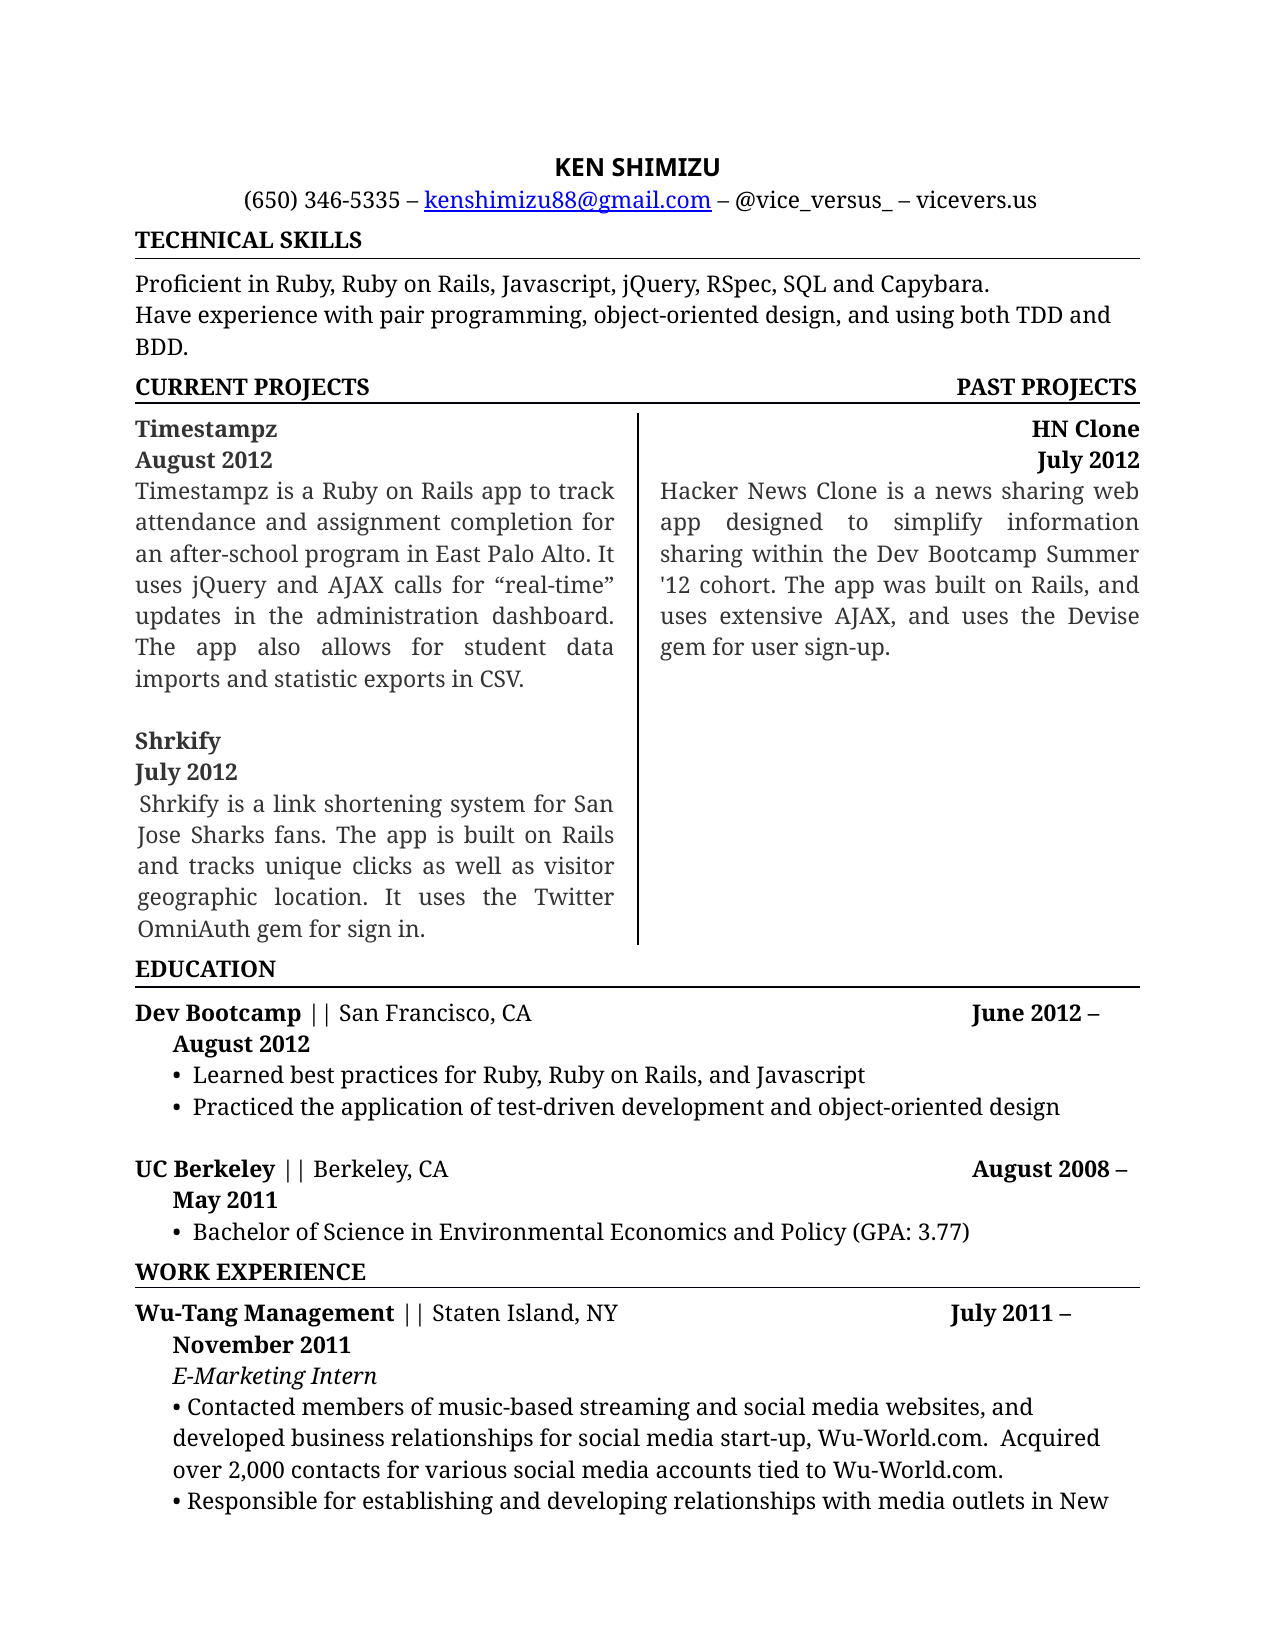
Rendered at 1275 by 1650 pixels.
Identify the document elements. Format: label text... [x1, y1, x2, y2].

text Proficient in Ruby, Ruby on Rails, Javascript, jQuery, RSpec, SQL and Capybara. [135, 268, 1140, 299]
text Shrkify is a link shortening system for San Jose Sharks fans. The app is built on Rails and tracks unique clicks as well as visitor geographic location. It uses the Twitter OmniAuth gem for sign in. [137, 788, 615, 944]
text Have experience with pair programming, object-oriented design, and using both TDD and BDD. [135, 299, 1140, 362]
text HN Clone [660, 413, 1140, 444]
text WORK EXPERIENCE [135, 1256, 1140, 1287]
text Timestampz [135, 413, 615, 444]
text CURRENT PROJECTS PAST PROJECTS [135, 371, 1140, 402]
text Hacker News Clone is a news sharing web app designed to simplify information sharing within the Dev Bootcamp Summer '12 cohort. The app was built on Rails, and uses extensive AJAX, and uses the Devise gem for user sign-up. [660, 475, 1140, 663]
text July 2012 [660, 444, 1140, 475]
text EDUCATION [135, 953, 1140, 986]
text UC Berkeley || Berkeley, CA August 2008 – May 2011 • Bachelor of Science in Environmental Economics and Policy (GPA: 3.77) [135, 1153, 1140, 1247]
text TECHNICAL SKILLS [135, 224, 1140, 258]
text Dev Bootcamp || San Francisco, CA June 2012 – August 2012 • Learned best practices for Ruby, Ruby on Rails, and Javascript [135, 997, 1140, 1090]
text • Practiced the application of test-driven development and object-oriented design [135, 1090, 1140, 1122]
text July 2012 [135, 756, 615, 788]
text Wu-Tang Management || Staten Island, NY July 2011 – November 2011 E-Marketing Intern • Contacted members of music-based streaming and social media websites, and developed business relationships for social media start-up, Wu-World.com. Acquired over 2,000 contacts for various social media accounts tied to Wu-World.com. • Responsible for establishing and developing relationships with media outlets in New [135, 1297, 1140, 1516]
text Shrkify [135, 725, 615, 756]
text August 2012 [135, 444, 615, 475]
text Timestampz is a Ruby on Rails app to track attendance and assignment completion for an after-school program in East Palo Alto. It uses jQuery and AJAX calls for “real-time” updates in the administration dashboard. The app also allows for student data imports and statistic exports in CSV. [135, 475, 615, 694]
